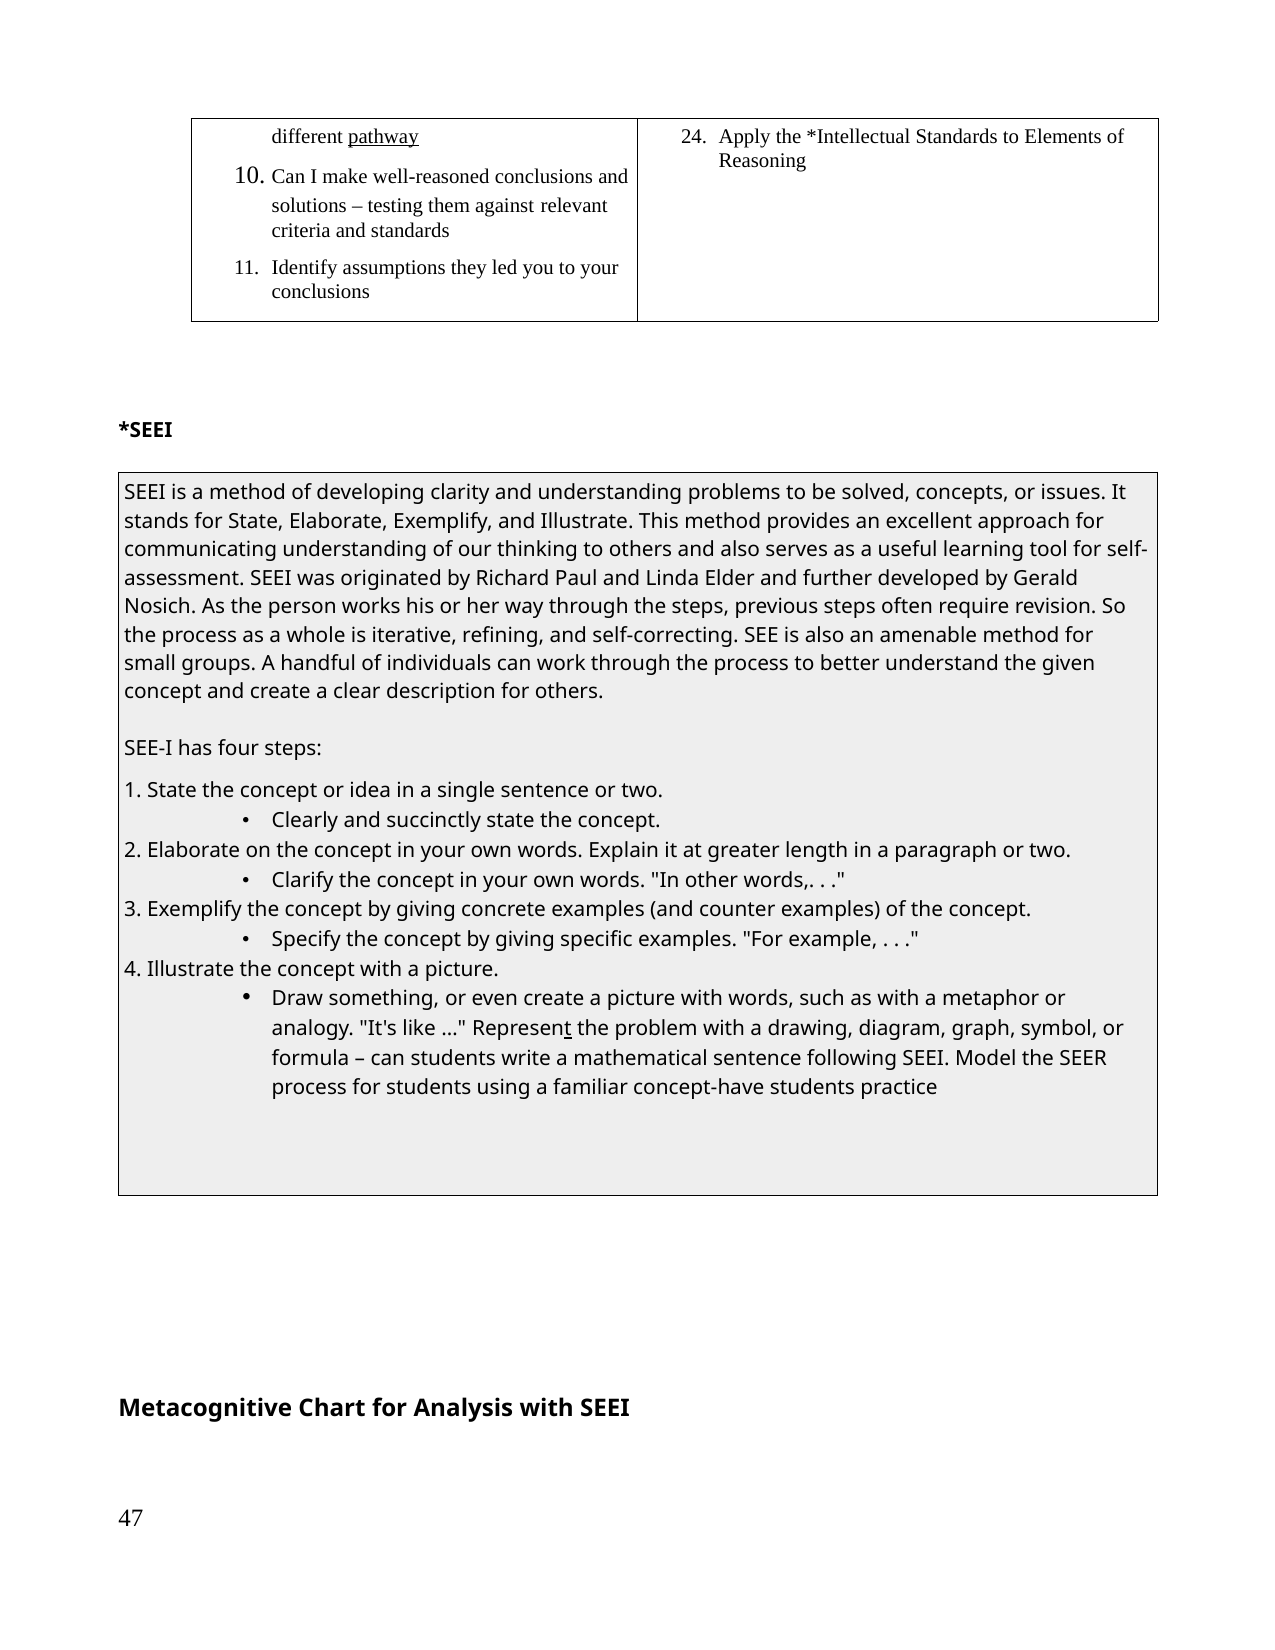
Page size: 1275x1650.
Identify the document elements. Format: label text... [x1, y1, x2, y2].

table_cell Search for negative as well as positive implications within the context of Implications: What would I have done Does your answer make sense? What did you learn from completing the problem? Extend the problem Can you use the results of or the method, for some other problem If I encountered a similar problem in the future, how could I better solve it? Is the answer unique or are there others? Can I explain my answer in the context of the problem? How can I check my work for accuracy? - check against standards – accuracy clarity, depth Add new ideas to the list and underline those ideas you are confident you can explain. Do you see interconnected relationships? Apply the *Elements of Reasoning Apply the *Intellectual Standards to Elements of Reasoning [638, 119, 1158, 321]
table_header SEEI is a method of developing clarity and understanding problems to be solved, concepts, or issues. It stands for State, Elaborate, Exemplify, and Illustrate. This method provides an excellent approach for communicating understanding of our thinking to others and also serves as a useful learning tool for self-assessment. SEEI was originated by Richard Paul and Linda Elder and further developed by Gerald Nosich. As the person works his or her way through the steps, previous steps often require revision. So the process as a whole is iterative, refining, and self-correcting. SEE is also an amenable method for small groups. A handful of individuals can work through the process to better understand the given concept and create a clear description for others. SEE-I has four steps: 1. State the concept or idea in a single sentence or two. Clearly and succinctly state the concept. 2. Elaborate on the concept in your own words. Explain it at greater length in a paragraph or two. Clarify the concept in your own words. "In other words,. . ." 3. Exemplify the concept by giving concrete examples (and counter examples) of the concept. Specify the concept by giving specific examples. "For example, . . ." 4. Illustrate the concept with a picture. Draw something, or even create a picture with words, such as with a metaphor or analogy. "It's like …" Represent the problem with a drawing, diagram, graph, symbol, or formula – can students write a mathematical sentence following SEEI. Model the SEER process for students using a familiar concept-have students practice [119, 473, 1157, 1195]
text Metacognitive Chart for Analysis with SEEI [118, 1391, 1157, 1448]
table_cell different pathway Can I make well-reasoned conclusions and solutions – testing them against relevant criteria and standards Identify assumptions they led you to your conclusions [192, 119, 637, 321]
text *SEEI [118, 415, 1157, 443]
